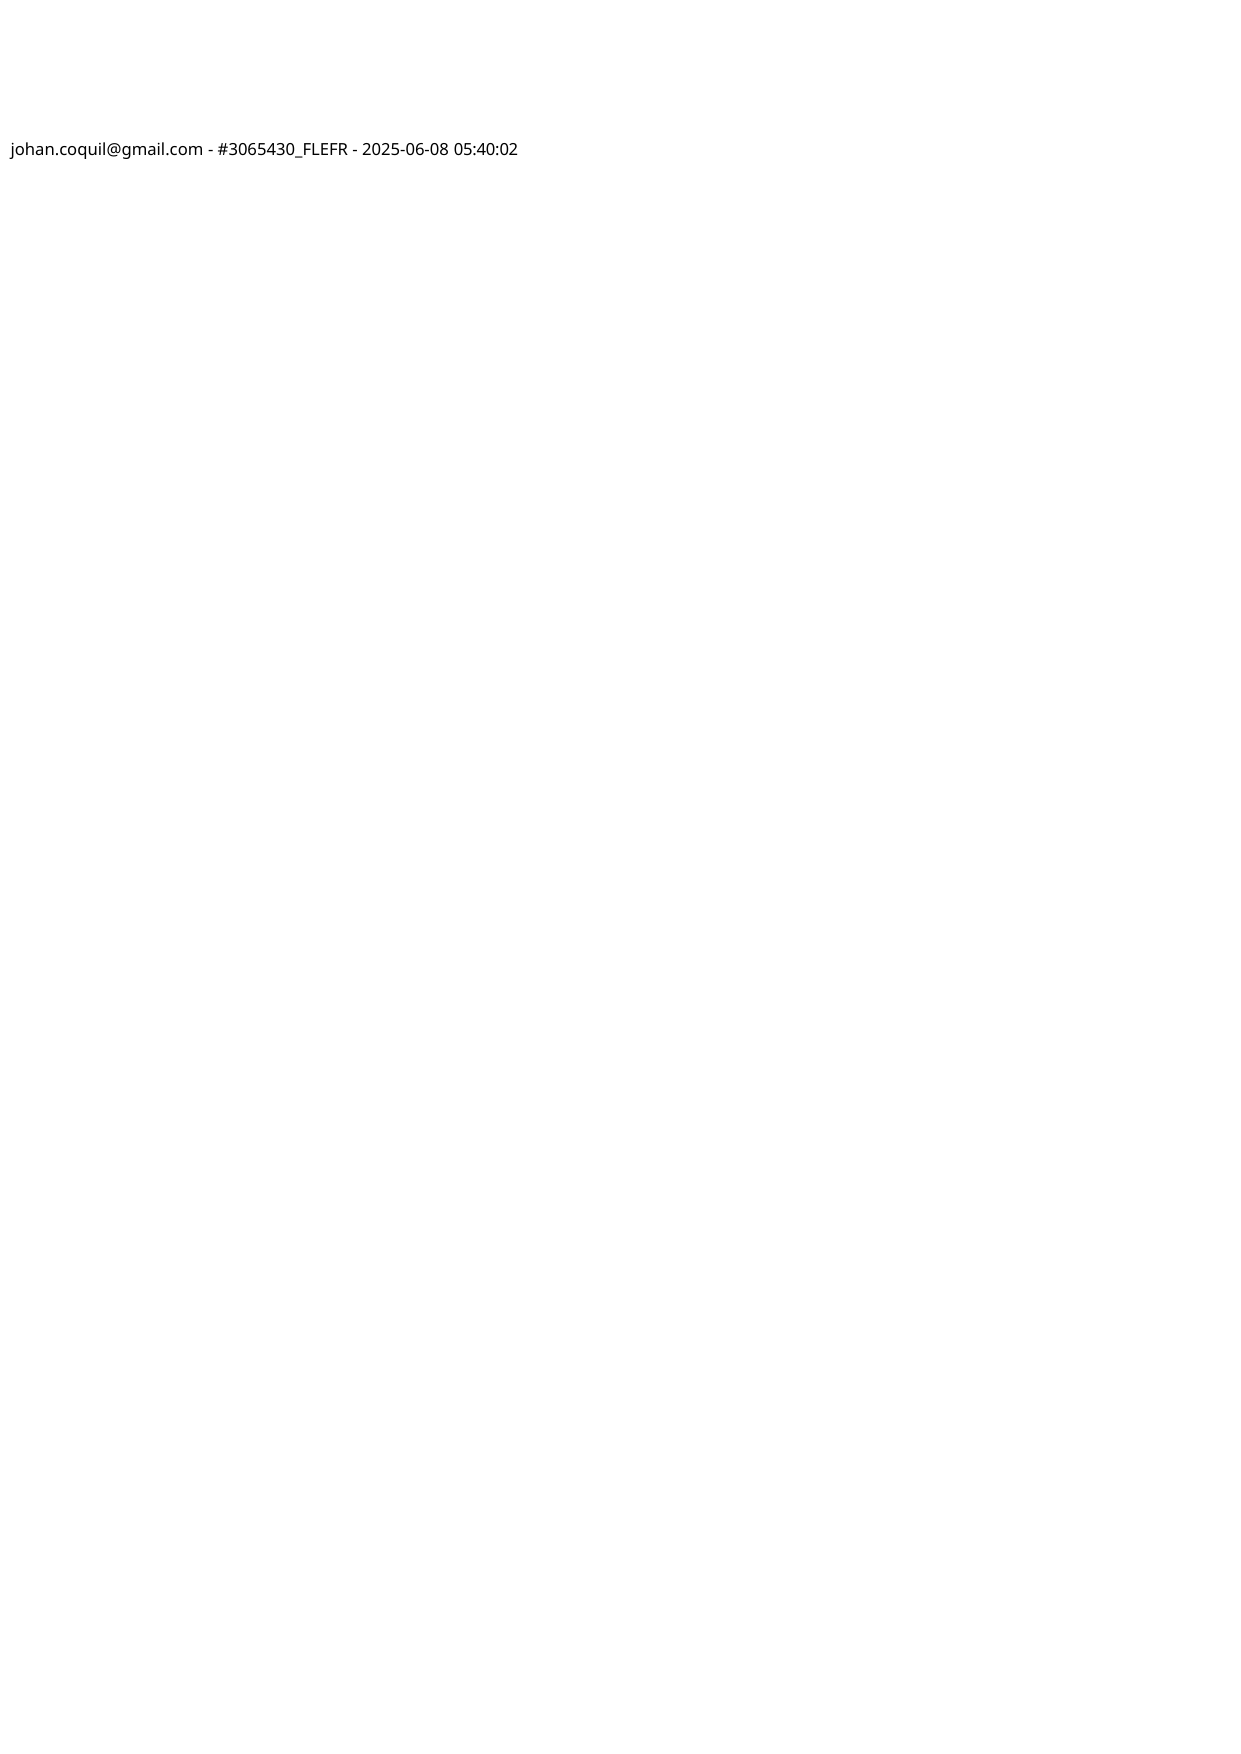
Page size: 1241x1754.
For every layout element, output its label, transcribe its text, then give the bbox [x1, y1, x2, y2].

text johan.coquil@gmail.com - #3065430_FLEFR - 2025-06-08 05:40:02 [10, 137, 698, 160]
